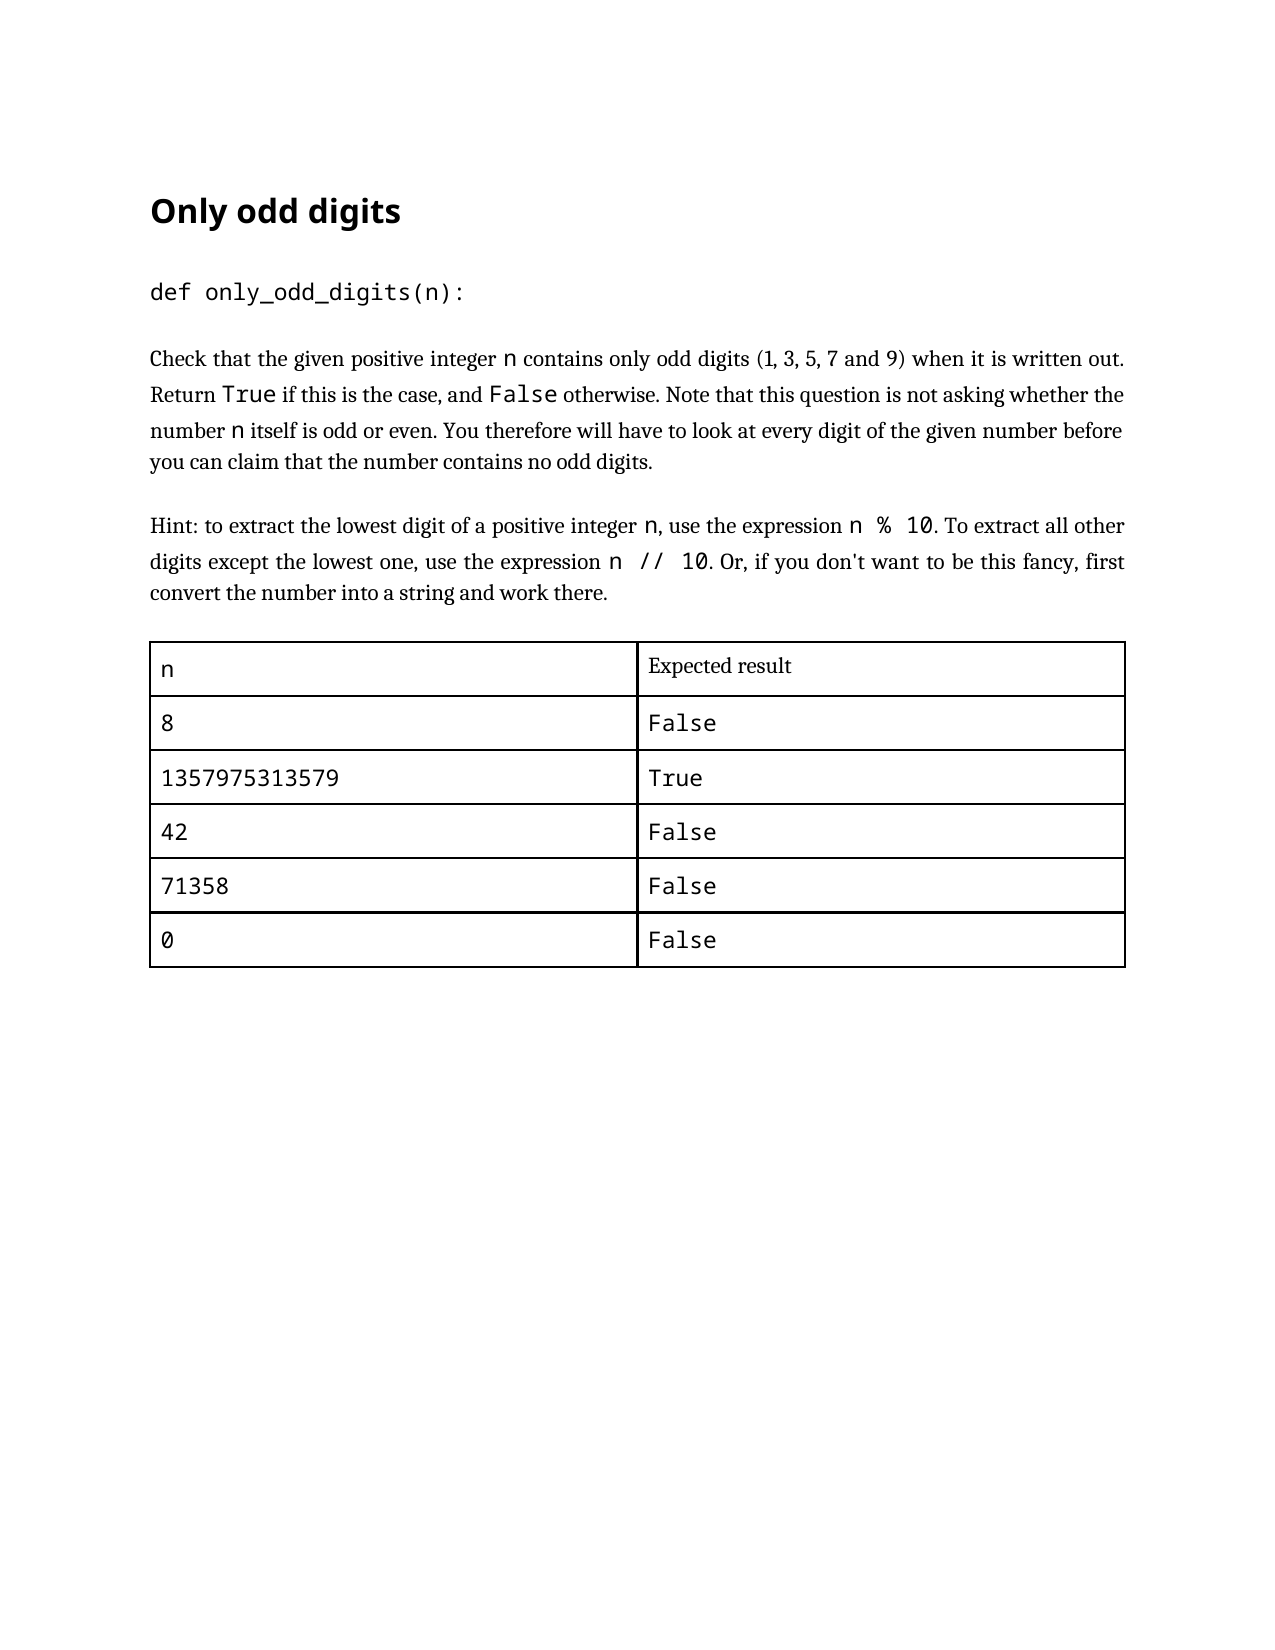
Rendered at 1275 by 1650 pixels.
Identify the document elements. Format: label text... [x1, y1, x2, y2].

table_header Expected result [639, 643, 1124, 695]
table_cell True [639, 751, 1124, 803]
text def only_odd_digits(n): [150, 276, 1125, 307]
table_header n [151, 643, 636, 695]
table_cell False [639, 914, 1124, 966]
table_cell 1357975313579 [151, 751, 636, 803]
text Hint: to extract the lowest digit of a positive integer n, use the expression n % 10. To extract all other digits except the lowest one, use the expression n // 10. Or, if you don't want to be this fancy, first convert the number into a string and work there. [150, 509, 1125, 607]
table_cell 71358 [151, 859, 636, 911]
subtitle Only odd digits [150, 187, 1125, 233]
table_cell 0 [151, 914, 636, 966]
table_cell False [639, 805, 1124, 857]
table_cell False [639, 697, 1124, 749]
table_cell 42 [151, 805, 636, 857]
table_cell 8 [151, 697, 636, 749]
table_cell False [639, 859, 1124, 911]
text Check that the given positive integer n contains only odd digits (1, 3, 5, 7 and 9) when it is written out. Return True if this is the case, and False otherwise. Note that this question is not asking whether the number n itself is odd or even. You therefore will have to look at every digit of the given number before you can claim that the number contains no odd digits. [150, 342, 1125, 475]
